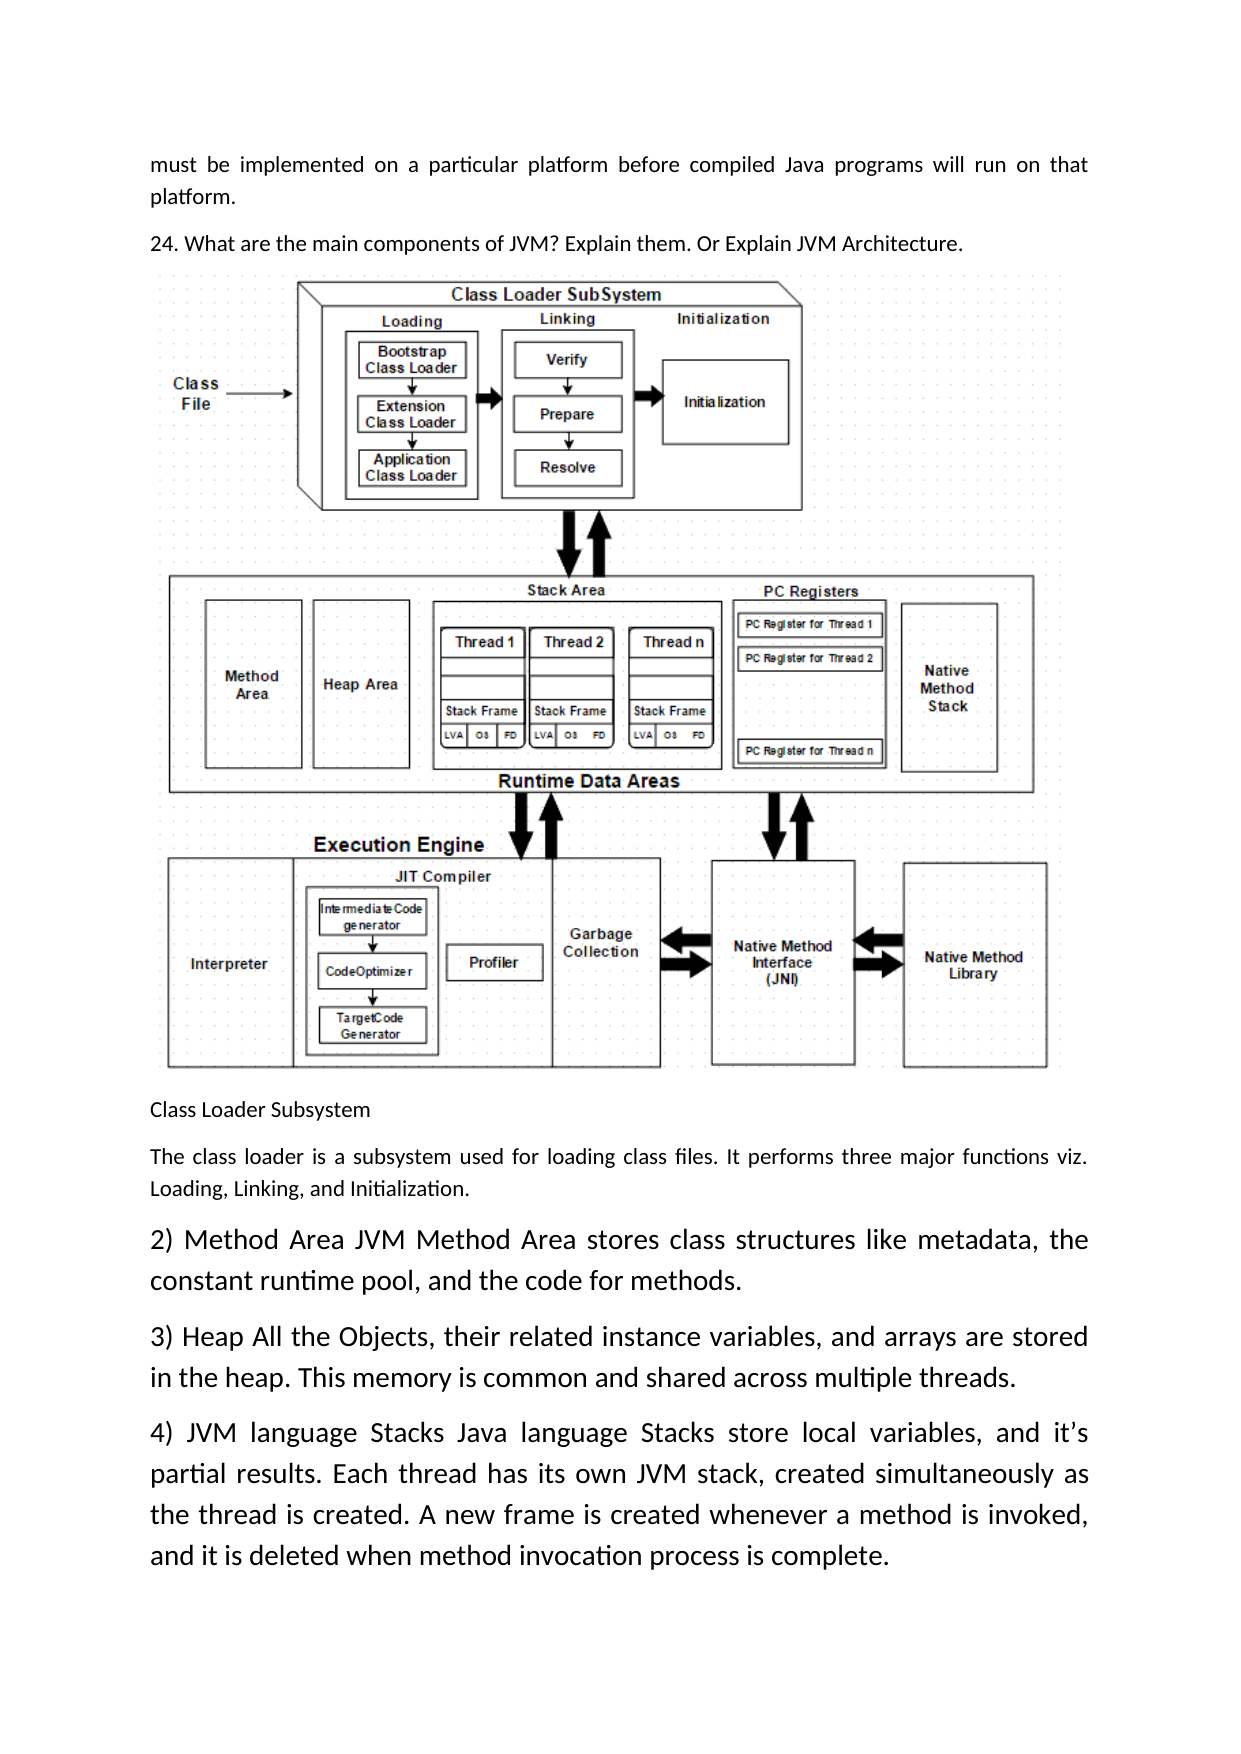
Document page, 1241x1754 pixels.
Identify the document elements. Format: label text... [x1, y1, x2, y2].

text must be implemented on a particular platform before compiled Java programs will run on that platform. [150, 150, 1090, 210]
text Class Loader Subsystem [150, 1096, 1090, 1123]
text 4) JVM language Stacks Java language Stacks store local variables, and it’s partial results. Each thread has its own JVM stack, created simultaneously as the thread is created. A new frame is created whenever a method is invoked, and it is deleted when method invocation process is complete. [150, 1414, 1090, 1573]
text The class loader is a subsystem used for loading class files. It performs three major functions viz. Loading, Linking, and Initialization. [150, 1142, 1090, 1202]
text 3) Heap All the Objects, their related instance variables, and arrays are stored in the heap. This memory is common and shared across multiple threads. [150, 1318, 1090, 1394]
text 2) Method Area JVM Method Area stores class structures like metadata, the constant runtime pool, and the code for methods. [150, 1221, 1090, 1298]
text 24. What are the main components of JVM? Explain them. Or Explain JVM Architecture. [150, 229, 1090, 257]
